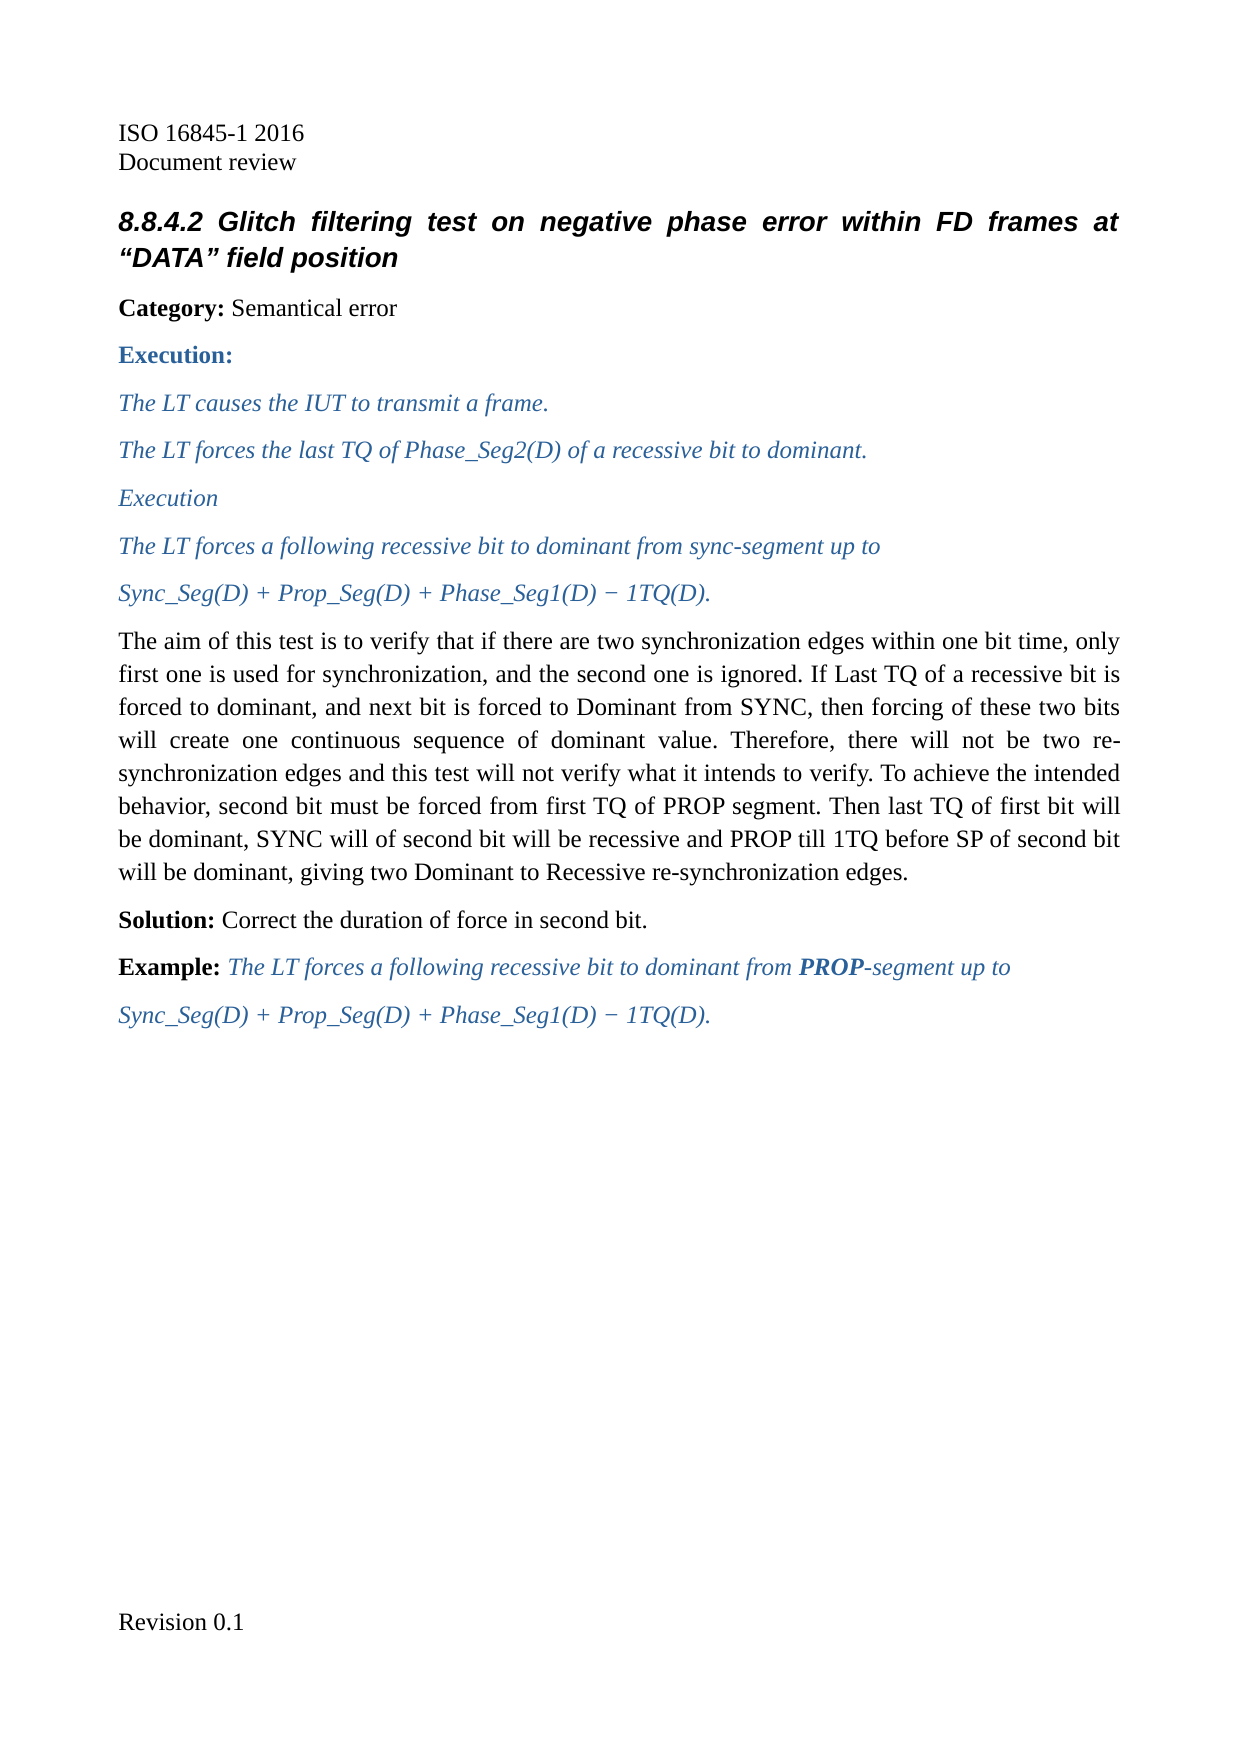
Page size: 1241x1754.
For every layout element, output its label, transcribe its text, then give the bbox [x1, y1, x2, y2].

subtitle Execution [118, 483, 1122, 512]
subtitle The aim of this test is to verify that if there are two synchronization edges within one bit time, only first one is used for synchronization, and the second one is ignored. If Last TQ of a recessive bit is forced to dominant, and next bit is forced to Dominant from SYNC, then forcing of these two bits will create one continuous sequence of dominant value. Therefore, there will not be two re-synchronization edges and this test will not verify what it intends to verify. To achieve the intended behavior, second bit must be forced from first TQ of PROP segment. Then last TQ of first bit will be dominant, SYNC will of second bit will be recessive and PROP till 1TQ before SP of second bit will be dominant, giving two Dominant to Recessive re-synchronization edges. [118, 626, 1122, 886]
subtitle Sync_Seg(D) + Prop_Seg(D) + Phase_Seg1(D) − 1TQ(D). [118, 1000, 1122, 1029]
subtitle 8.8.4.2 Glitch filtering test on negative phase error within FD frames at “DATA” field position [118, 205, 1122, 273]
subtitle Execution: [118, 340, 1122, 369]
subtitle The LT forces a following recessive bit to dominant from sync-segment up to [118, 531, 1122, 559]
subtitle Solution: Correct the duration of force in second bit. [118, 905, 1122, 933]
subtitle Example: The LT forces a following recessive bit to dominant from PROP-segment up to [118, 952, 1122, 981]
subtitle Category: Semantical error [118, 293, 1122, 322]
subtitle Sync_Seg(D) + Prop_Seg(D) + Phase_Seg1(D) − 1TQ(D). [118, 578, 1122, 607]
subtitle The LT causes the IUT to transmit a frame. [118, 388, 1122, 417]
subtitle The LT forces the last TQ of Phase_Seg2(D) of a recessive bit to dominant. [118, 436, 1122, 464]
